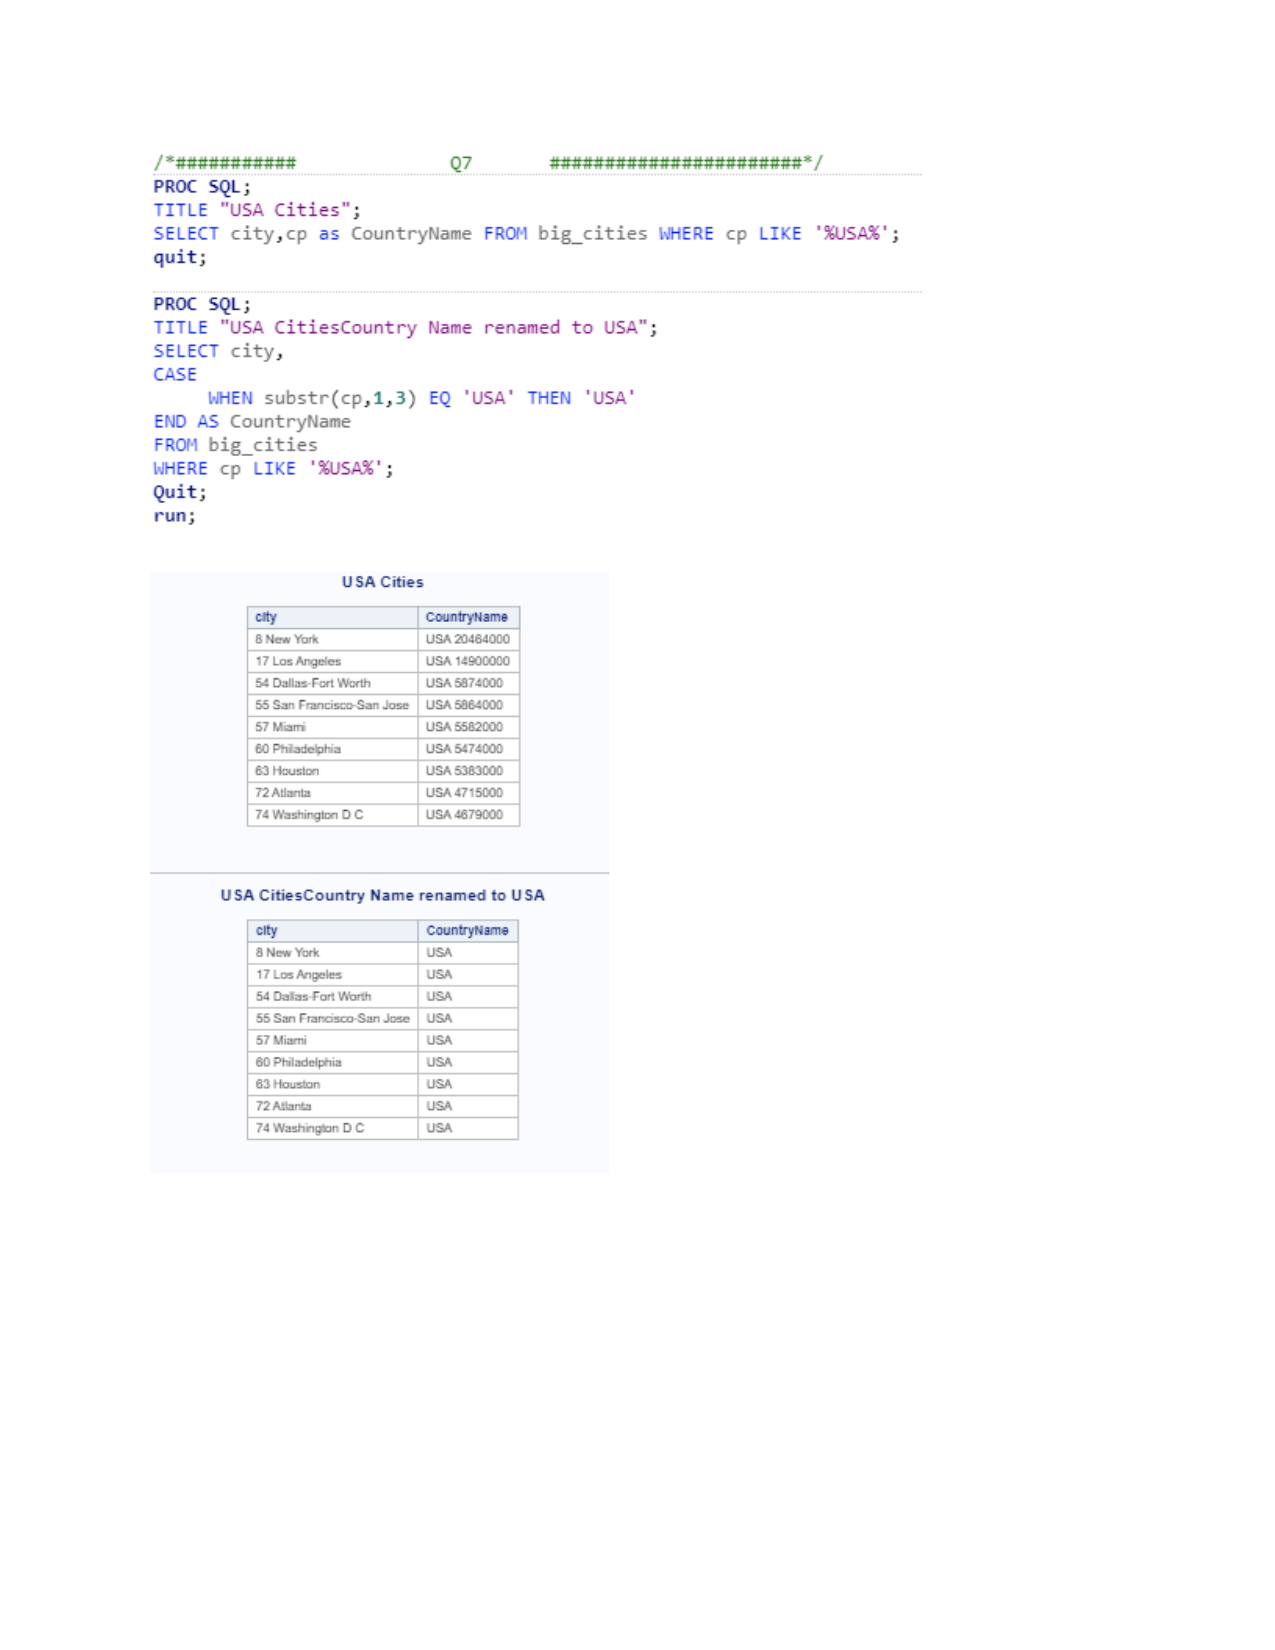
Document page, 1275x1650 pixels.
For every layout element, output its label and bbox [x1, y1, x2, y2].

picture [150, 150, 922, 539]
picture [150, 542, 610, 1211]
